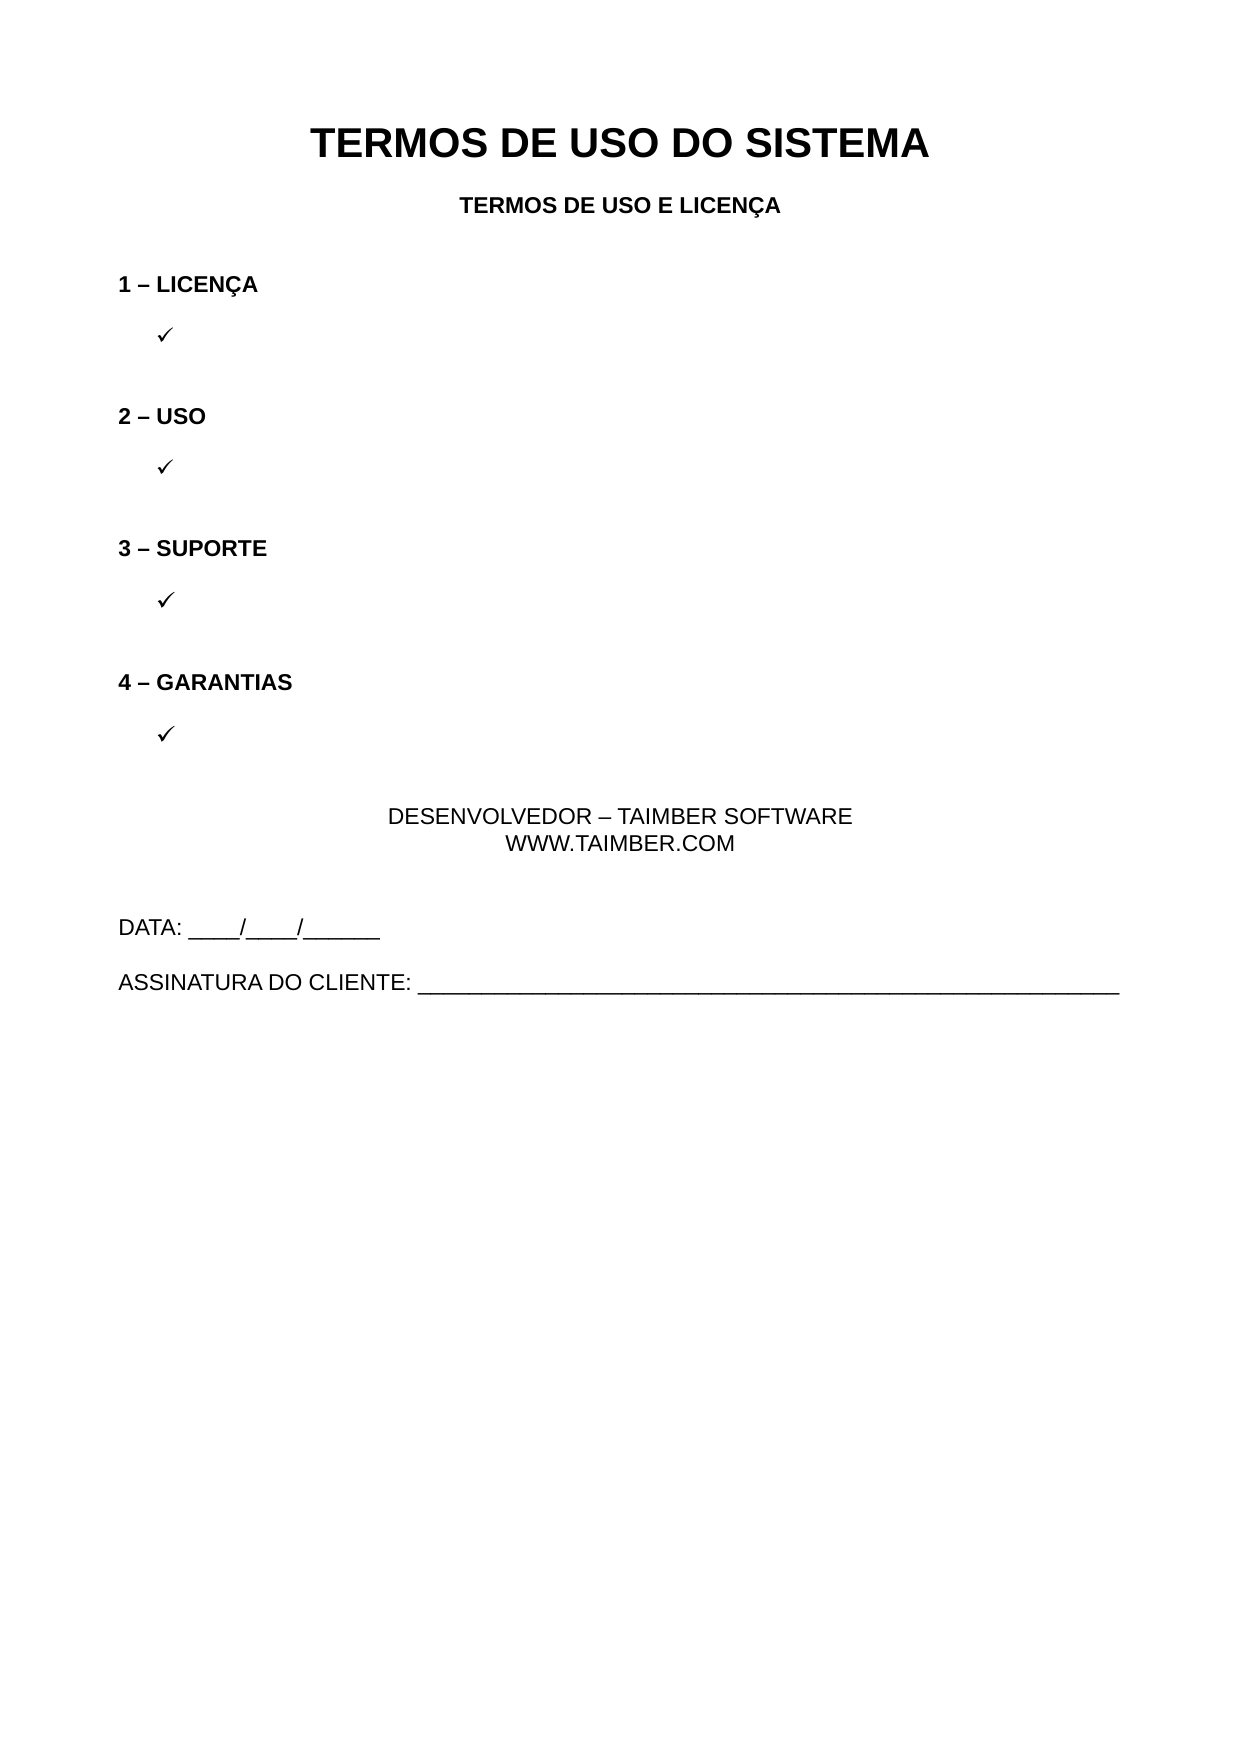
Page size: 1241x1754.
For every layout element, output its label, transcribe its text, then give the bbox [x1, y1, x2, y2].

text TERMOS DE USO E LICENÇA [118, 192, 1122, 219]
text TERMOS DE USO DO SISTEMA [118, 118, 1122, 166]
text ASSINATURA DO CLIENTE: _______________________________________________________ [118, 969, 1122, 995]
text 4 – GARANTIAS [118, 669, 1122, 696]
text 2 – USO [118, 403, 1122, 429]
text 3 – SUPORTE [118, 535, 1122, 561]
text DESENVOLVEDOR – TAIMBER SOFTWARE [118, 803, 1122, 830]
text WWW.TAIMBER.COM [118, 830, 1122, 856]
text 1 – LICENÇA [118, 271, 1122, 298]
text DATA: ____/____/______ [118, 913, 1122, 940]
